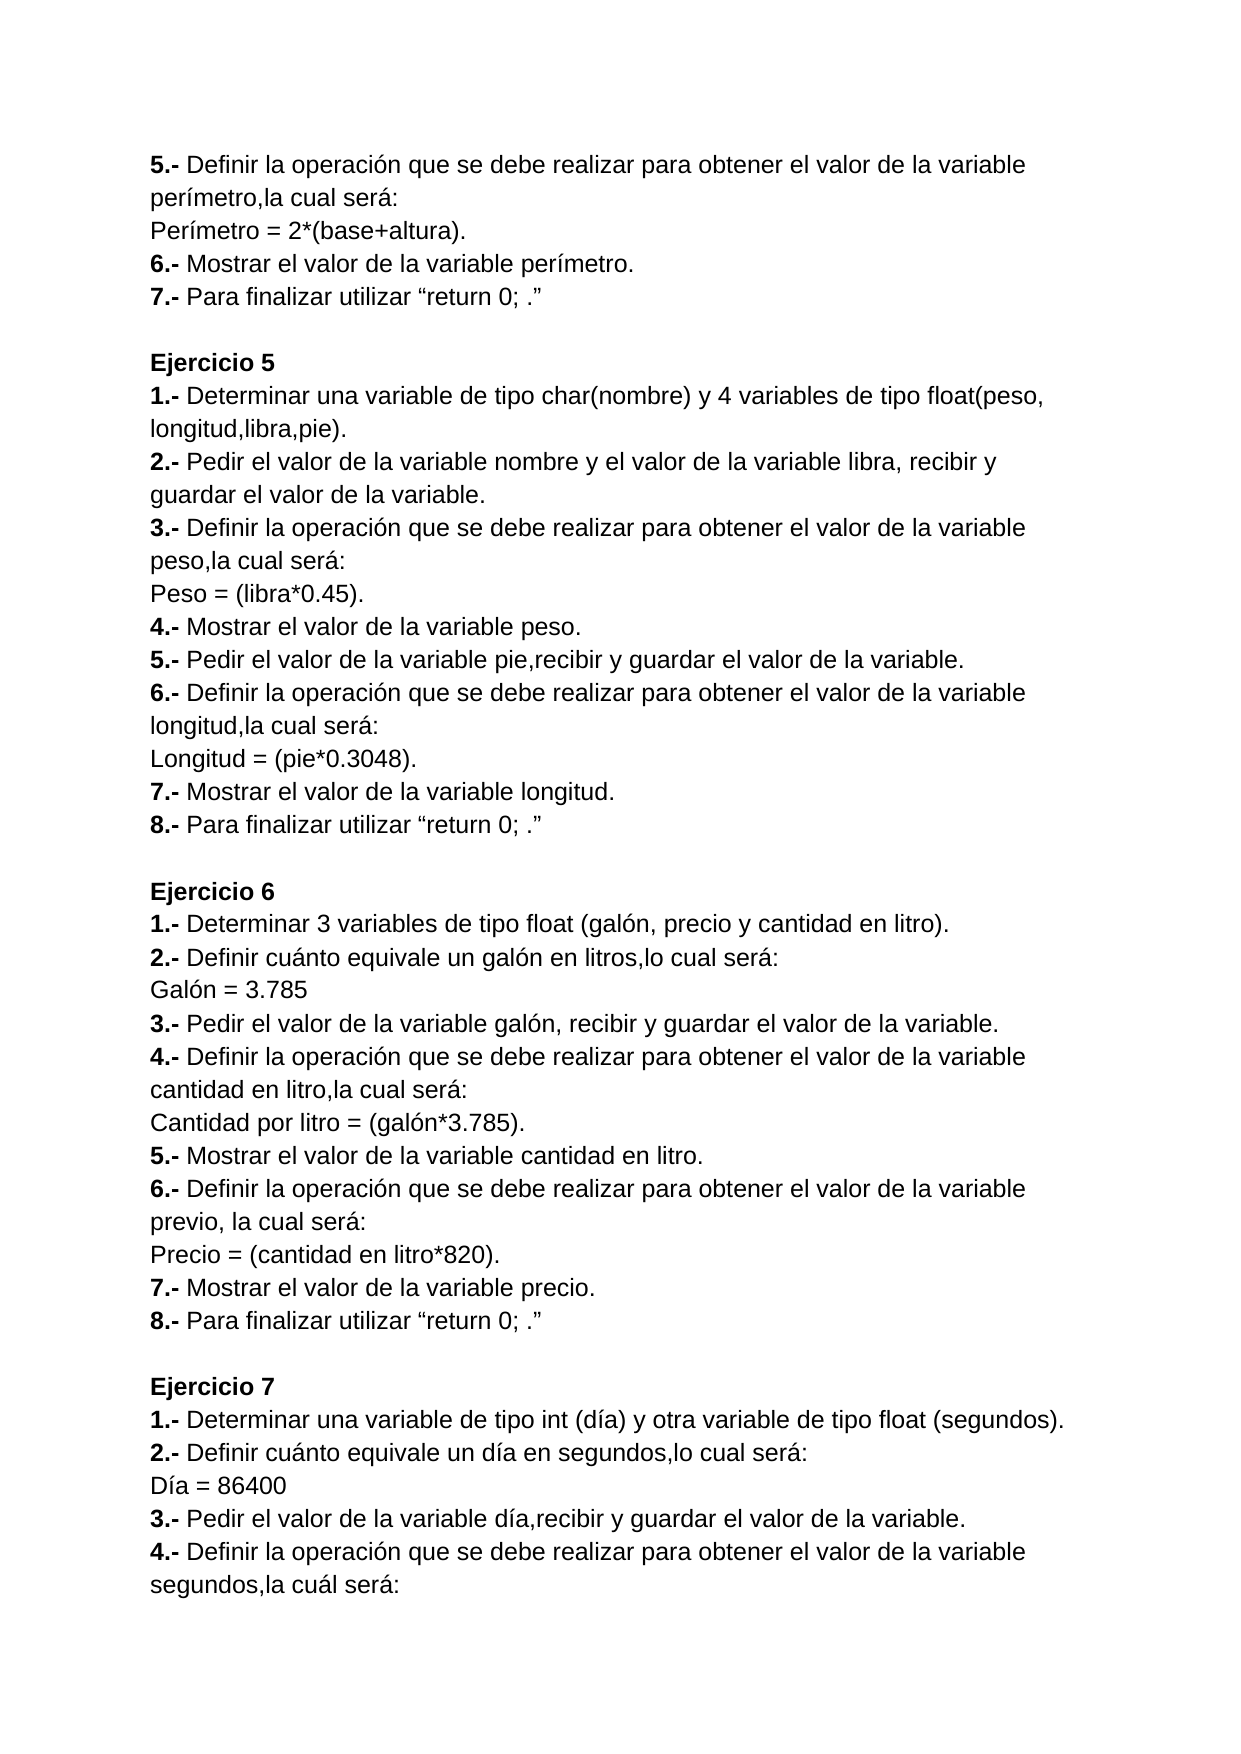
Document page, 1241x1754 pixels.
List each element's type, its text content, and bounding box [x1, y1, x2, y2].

text Ejercicio 7 [150, 1372, 1090, 1401]
text 8.- Para finalizar utilizar “return 0; .” [150, 810, 1090, 839]
text 2.- Pedir el valor de la variable nombre y el valor de la variable libra, recibir y guardar el valor de la variable. [150, 447, 1090, 509]
text 3.- Definir la operación que se debe realizar para obtener el valor de la variable peso,la cual será: [150, 513, 1090, 575]
text 6.- Mostrar el valor de la variable perímetro. [150, 249, 1090, 278]
text Día = 86400 [150, 1471, 1090, 1499]
text Galón = 3.785 [150, 976, 1090, 1004]
text 5.- Mostrar el valor de la variable cantidad en litro. [150, 1141, 1090, 1169]
text Precio = (cantidad en litro*820). [150, 1240, 1090, 1268]
text 6.- Definir la operación que se debe realizar para obtener el valor de la variable longitud,la cual será: [150, 678, 1090, 740]
text Ejercicio 5 [150, 348, 1090, 377]
text 2.- Definir cuánto equivale un día en segundos,lo cual será: [150, 1438, 1090, 1467]
text 4.- Mostrar el valor de la variable peso. [150, 612, 1090, 641]
text 7.- Para finalizar utilizar “return 0; .” [150, 282, 1090, 311]
text 7.- Mostrar el valor de la variable longitud. [150, 777, 1090, 806]
text 7.- Mostrar el valor de la variable precio. [150, 1273, 1090, 1301]
text 1.- Determinar una variable de tipo char(nombre) y 4 variables de tipo float(peso, longitud,libra,pie). [150, 381, 1090, 443]
text Cantidad por litro = (galón*3.785). [150, 1108, 1090, 1136]
text 1.- Determinar 3 variables de tipo float (galón, precio y cantidad en litro). [150, 909, 1090, 938]
text Peso = (libra*0.45). [150, 579, 1090, 608]
text 5.- Definir la operación que se debe realizar para obtener el valor de la variable perímetro,la cual será: [150, 150, 1090, 212]
text 3.- Pedir el valor de la variable día,recibir y guardar el valor de la variable. [150, 1504, 1090, 1533]
text 3.- Pedir el valor de la variable galón, recibir y guardar el valor de la variable. [150, 1008, 1090, 1037]
text 6.- Definir la operación que se debe realizar para obtener el valor de la variable previo, la cual será: [150, 1174, 1090, 1235]
text 8.- Para finalizar utilizar “return 0; .” [150, 1306, 1090, 1334]
text Perímetro = 2*(base+altura). [150, 216, 1090, 245]
text 4.- Definir la operación que se debe realizar para obtener el valor de la variable segundos,la cuál será: [150, 1537, 1090, 1599]
text 4.- Definir la operación que se debe realizar para obtener el valor de la variable cantidad en litro,la cual será: [150, 1042, 1090, 1103]
text 5.- Pedir el valor de la variable pie,recibir y guardar el valor de la variable. [150, 645, 1090, 674]
text 2.- Definir cuánto equivale un galón en litros,lo cual será: [150, 942, 1090, 971]
text Longitud = (pie*0.3048). [150, 744, 1090, 773]
text Ejercicio 6 [150, 876, 1090, 905]
text 1.- Determinar una variable de tipo int (día) y otra variable de tipo float (segundos). [150, 1405, 1090, 1433]
